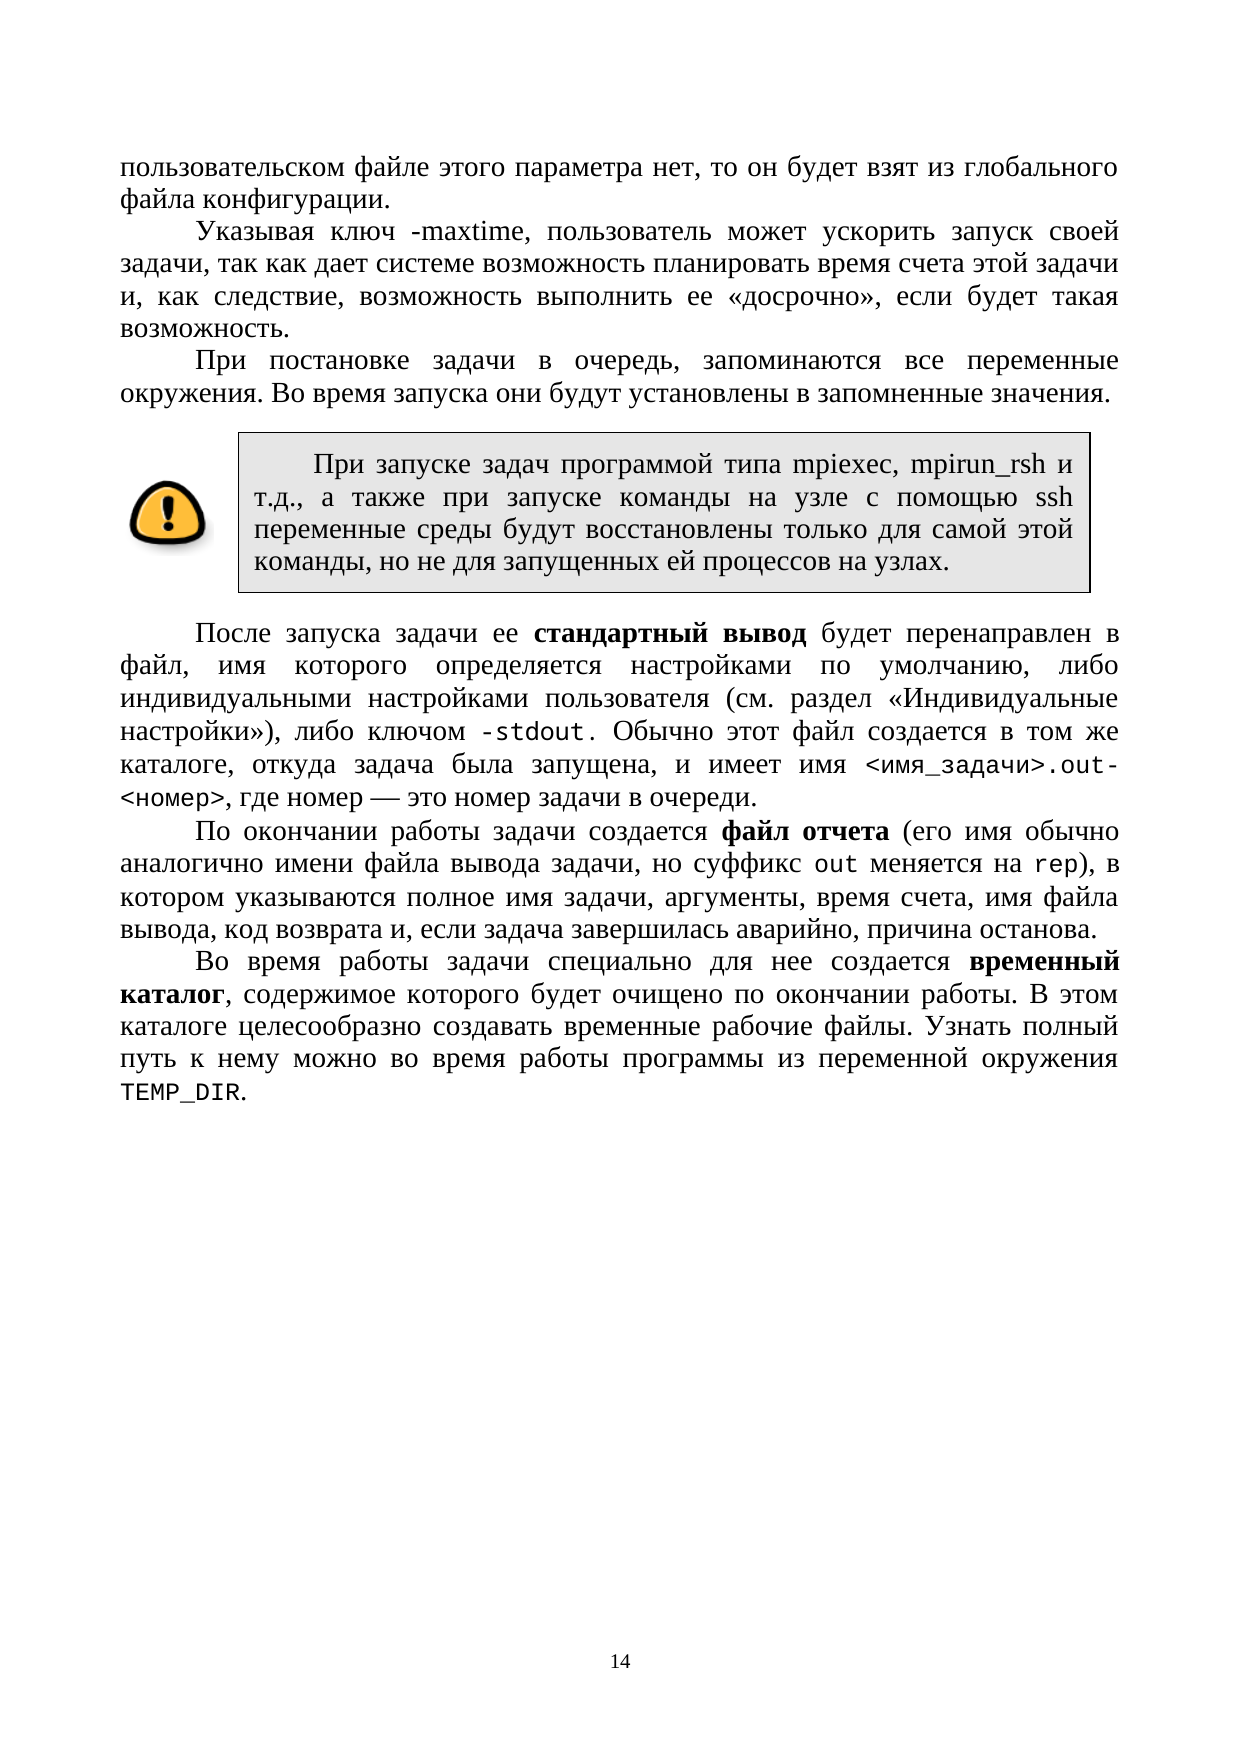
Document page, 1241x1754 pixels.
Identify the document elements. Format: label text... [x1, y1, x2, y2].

picture [120, 474, 214, 556]
text При запуске задач программой типа mpiexec, mpirun_rsh и т.д., а также при запуске команды на узле с помощью ssh переменные среды будут восстановлены только для самой этой команды, но не для запущенных ей процессов на узлах. [239, 433, 1089, 592]
text По окончании работы задачи создается файл отчета (его имя обычно аналогично имени файла вывода задачи, но суффикс out меняется на rep), в котором указываются полное имя задачи, аргументы, время счета, имя файла вывода, код возврата и, если задача завершилась аварийно, причина останова. [120, 814, 1120, 945]
text Во время работы задачи специально для нее создается временный каталог, содержимое которого будет очищено по окончании работы. В этом каталоге целесообразно создавать временные рабочие файлы. Узнать полный путь к нему можно во время работы программы из переменной окружения TEMP_DIR. [120, 945, 1120, 1107]
text При постановке задачи в очередь, запоминаются все переменные окружения. Во время запуска они будут установлены в запомненные значения. [120, 344, 1120, 408]
text После запуска задачи ее стандартный вывод будет перенаправлен в файл, имя которого определяется настройками по умолчанию, либо индивидуальными настройками пользователя (см. раздел «Индивидуальные настройки»), либо ключом -stdout. Обычно этот файл создается в том же каталоге, откуда задача была запущена, и имеет имя <имя_задачи>.out-<номер>, где номер — это номер задачи в очереди. [120, 616, 1120, 814]
text пользовательском файле этого параметра нет, то он будет взят из глобального файла конфигурации. [120, 150, 1120, 214]
text Указывая ключ -maxtime, пользователь может ускорить запуск своей задачи, так как дает системе возможность планировать время счета этой задачи и, как следствие, возможность выполнить ее «досрочно», если будет такая возможность. [120, 214, 1120, 344]
